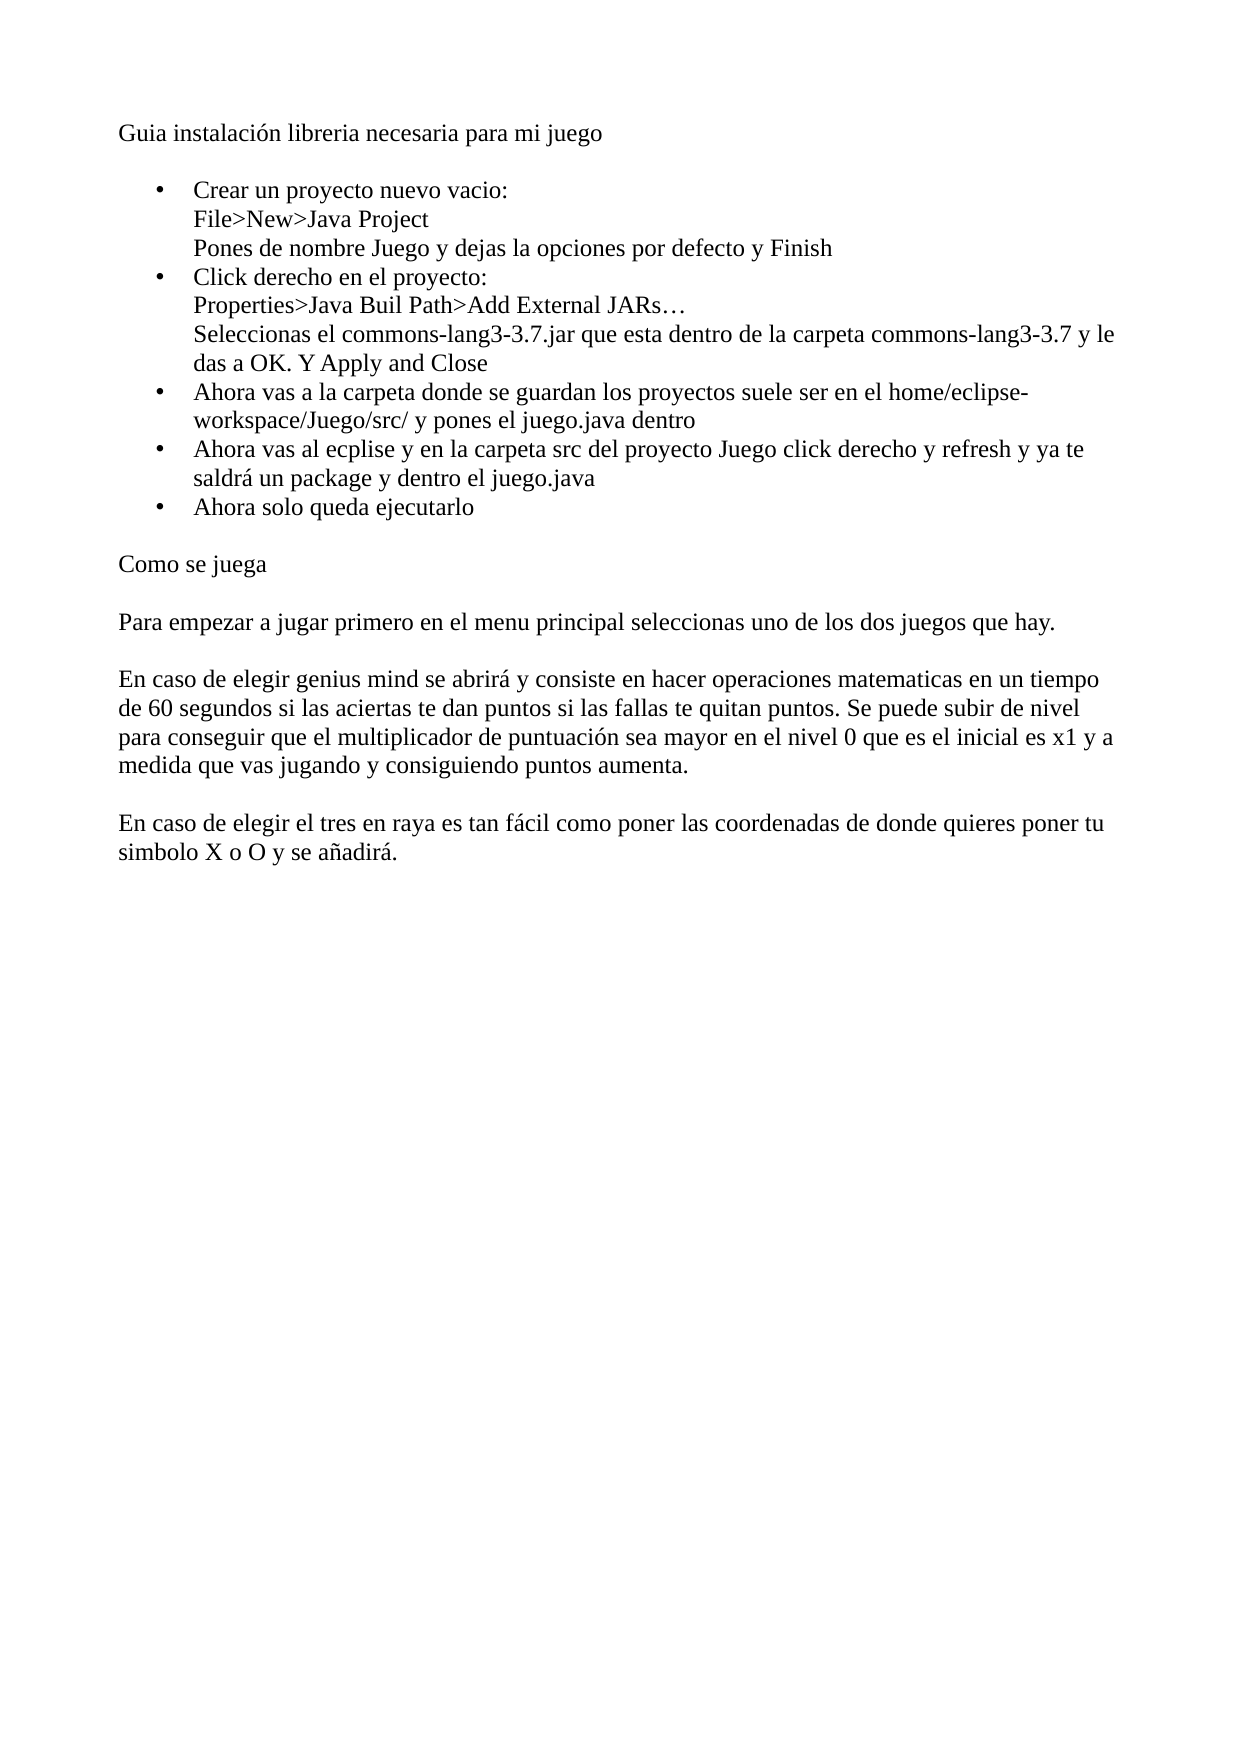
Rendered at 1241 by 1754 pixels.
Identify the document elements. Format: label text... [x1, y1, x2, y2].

text En caso de elegir el tres en raya es tan fácil como poner las coordenadas de donde quieres poner tu simbolo X o O y se añadirá. [118, 808, 1122, 866]
list File>New>Java Project [156, 204, 1122, 233]
list Ahora solo queda ejecutarlo [156, 492, 1122, 521]
text Como se juega [118, 549, 1122, 578]
text Guia instalación libreria necesaria para mi juego [118, 118, 1122, 147]
list Seleccionas el commons-lang3-3.7.jar que esta dentro de la carpeta commons-lang3-3.7 y le das a OK. Y Apply and Close [156, 319, 1122, 377]
text En caso de elegir genius mind se abrirá y consiste en hacer operaciones matematicas en un tiempo de 60 segundos si las aciertas te dan puntos si las fallas te quitan puntos. Se puede subir de nivel para conseguir que el multiplicador de puntuación sea mayor en el nivel 0 que es el inicial es x1 y a medida que vas jugando y consiguiendo puntos aumenta. [118, 664, 1122, 779]
list Click derecho en el proyecto: [156, 262, 1122, 291]
list Properties>Java Buil Path>Add External JARs… [156, 291, 1122, 319]
list Crear un proyecto nuevo vacio: [156, 176, 1122, 204]
list Ahora vas al ecplise y en la carpeta src del proyecto Juego click derecho y refresh y ya te saldrá un package y dentro el juego.java [156, 434, 1122, 492]
list Pones de nombre Juego y dejas la opciones por defecto y Finish [156, 233, 1122, 262]
list Ahora vas a la carpeta donde se guardan los proyectos suele ser en el home/eclipse-workspace/Juego/src/ y pones el juego.java dentro [156, 377, 1122, 434]
text Para empezar a jugar primero en el menu principal seleccionas uno de los dos juegos que hay. [118, 607, 1122, 636]
